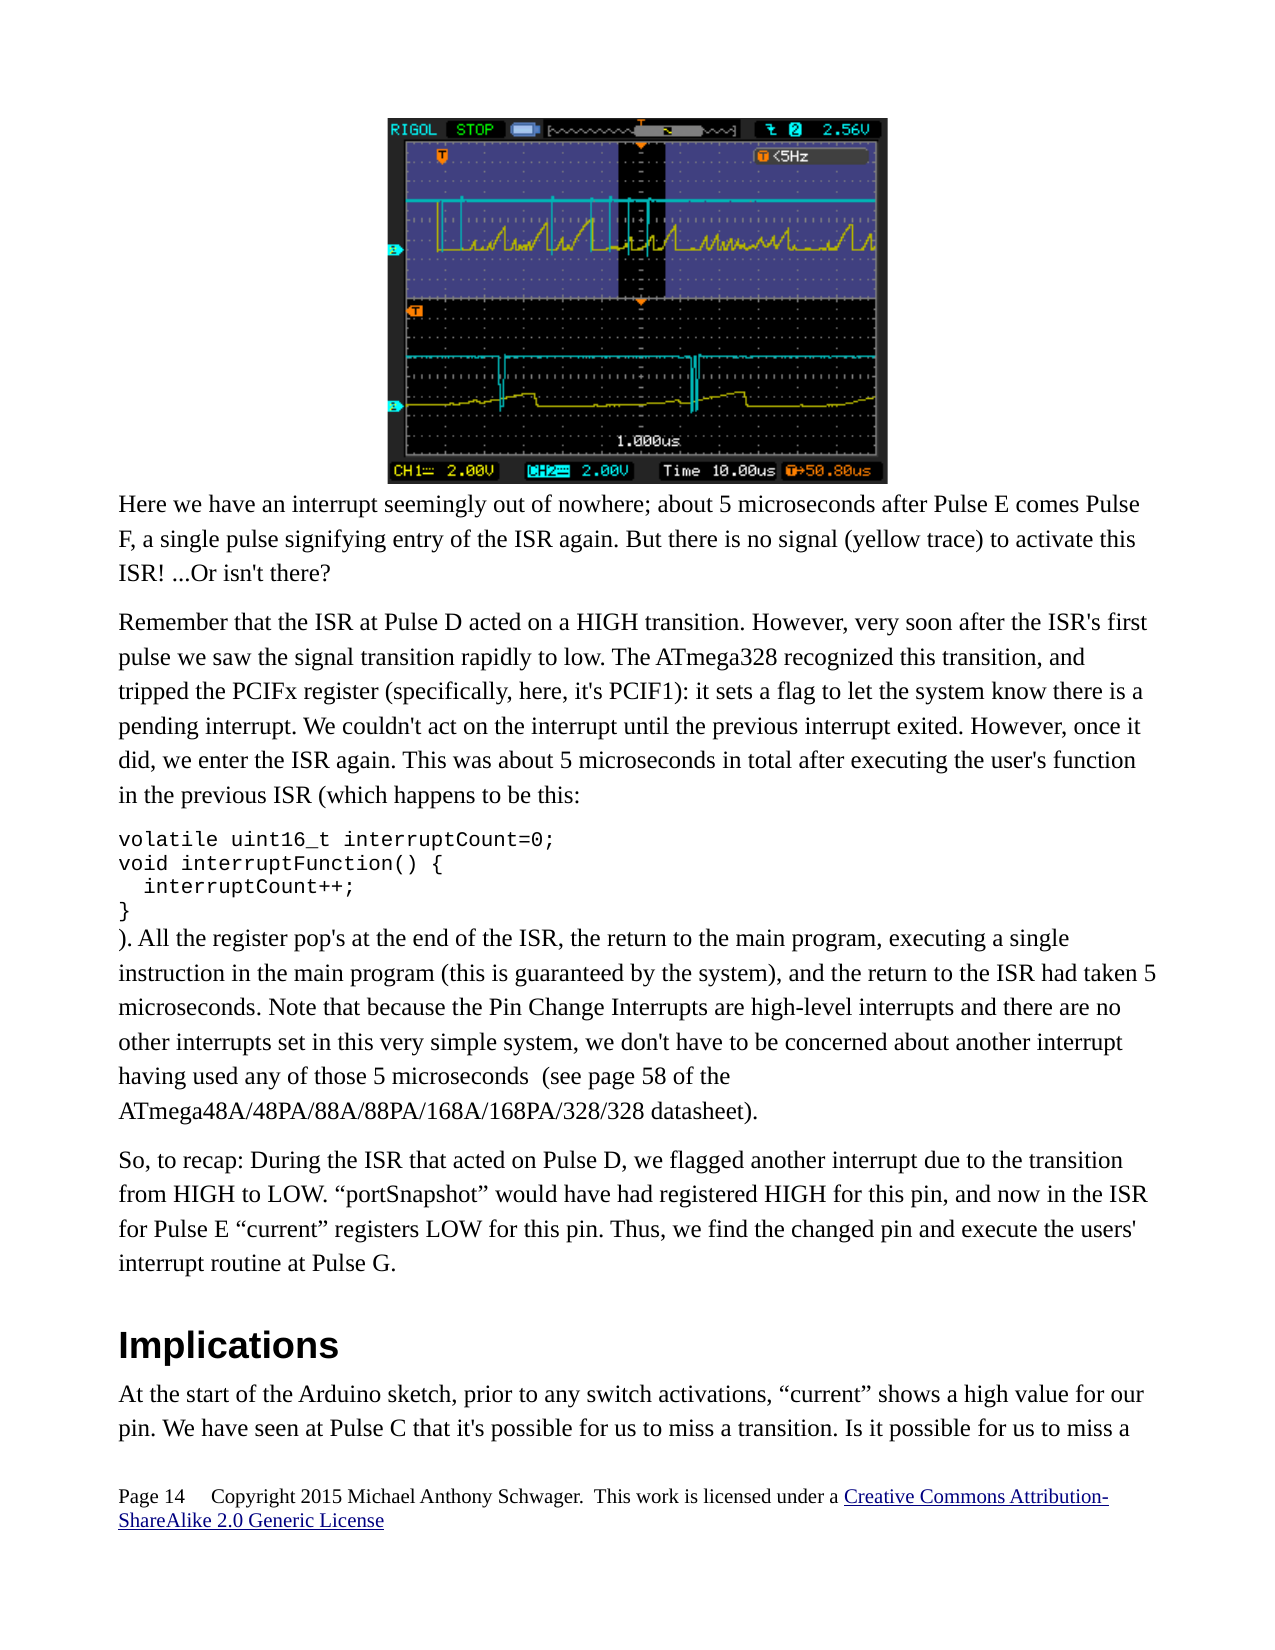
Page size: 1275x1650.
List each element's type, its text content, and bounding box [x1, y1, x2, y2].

subtitle Implications [118, 1322, 1157, 1366]
text At the start of the Arduino sketch, prior to any switch activations, “current” shows a high value for our pin. We have seen at Pulse C that it's possible for us to miss a transition. Is it possible for us to miss a [118, 1379, 1157, 1442]
text ). All the register pop's at the end of the ISR, the return to the main program, executing a single instruction in the main program (this is guaranteed by the system), and the return to the ISR had taken 5 microseconds. Note that because the Pin Change Interrupts are high-level interrupts and there are no other interrupts set in this very simple system, we don't have to be concerned about another interrupt having used any of those 5 microseconds (see page 58 of the ATmega48A/48PA/88A/88PA/168A/168PA/328/328 datasheet). [118, 923, 1157, 1125]
text interruptCount++; [118, 876, 1157, 900]
text void interruptFunction() { [118, 853, 1157, 876]
text Here we have an interrupt seemingly out of nowhere; about 5 microseconds after Pulse E comes Pulse F, a single pulse signifying entry of the ISR again. But there is no signal (yellow trace) to activate this ISR! ...Or isn't there? [118, 118, 1157, 587]
text volatile uint16_t interruptCount=0; [118, 829, 1157, 853]
text So, to recap: During the ISR that acted on Pulse D, we flagged another interrupt due to the transition from HIGH to LOW. “portSnapshot” would have had registered HIGH for this pin, and now in the ISR for Pulse E “current” registers LOW for this pin. Thus, we find the changed pin and execute the users' interrupt routine at Pulse G. [118, 1145, 1157, 1277]
picture [387, 118, 888, 484]
text } [118, 900, 1157, 923]
text Remember that the ISR at Pulse D acted on a HIGH transition. However, very soon after the ISR's first pulse we saw the signal transition rapidly to low. The ATmega328 recognized this transition, and tripped the PCIFx register (specifically, here, it's PCIF1): it sets a flag to let the system know there is a pending interrupt. We couldn't act on the interrupt until the previous interrupt exited. However, once it did, we enter the ISR again. This was about 5 microseconds in total after executing the user's function in the previous ISR (which happens to be this: [118, 607, 1157, 809]
